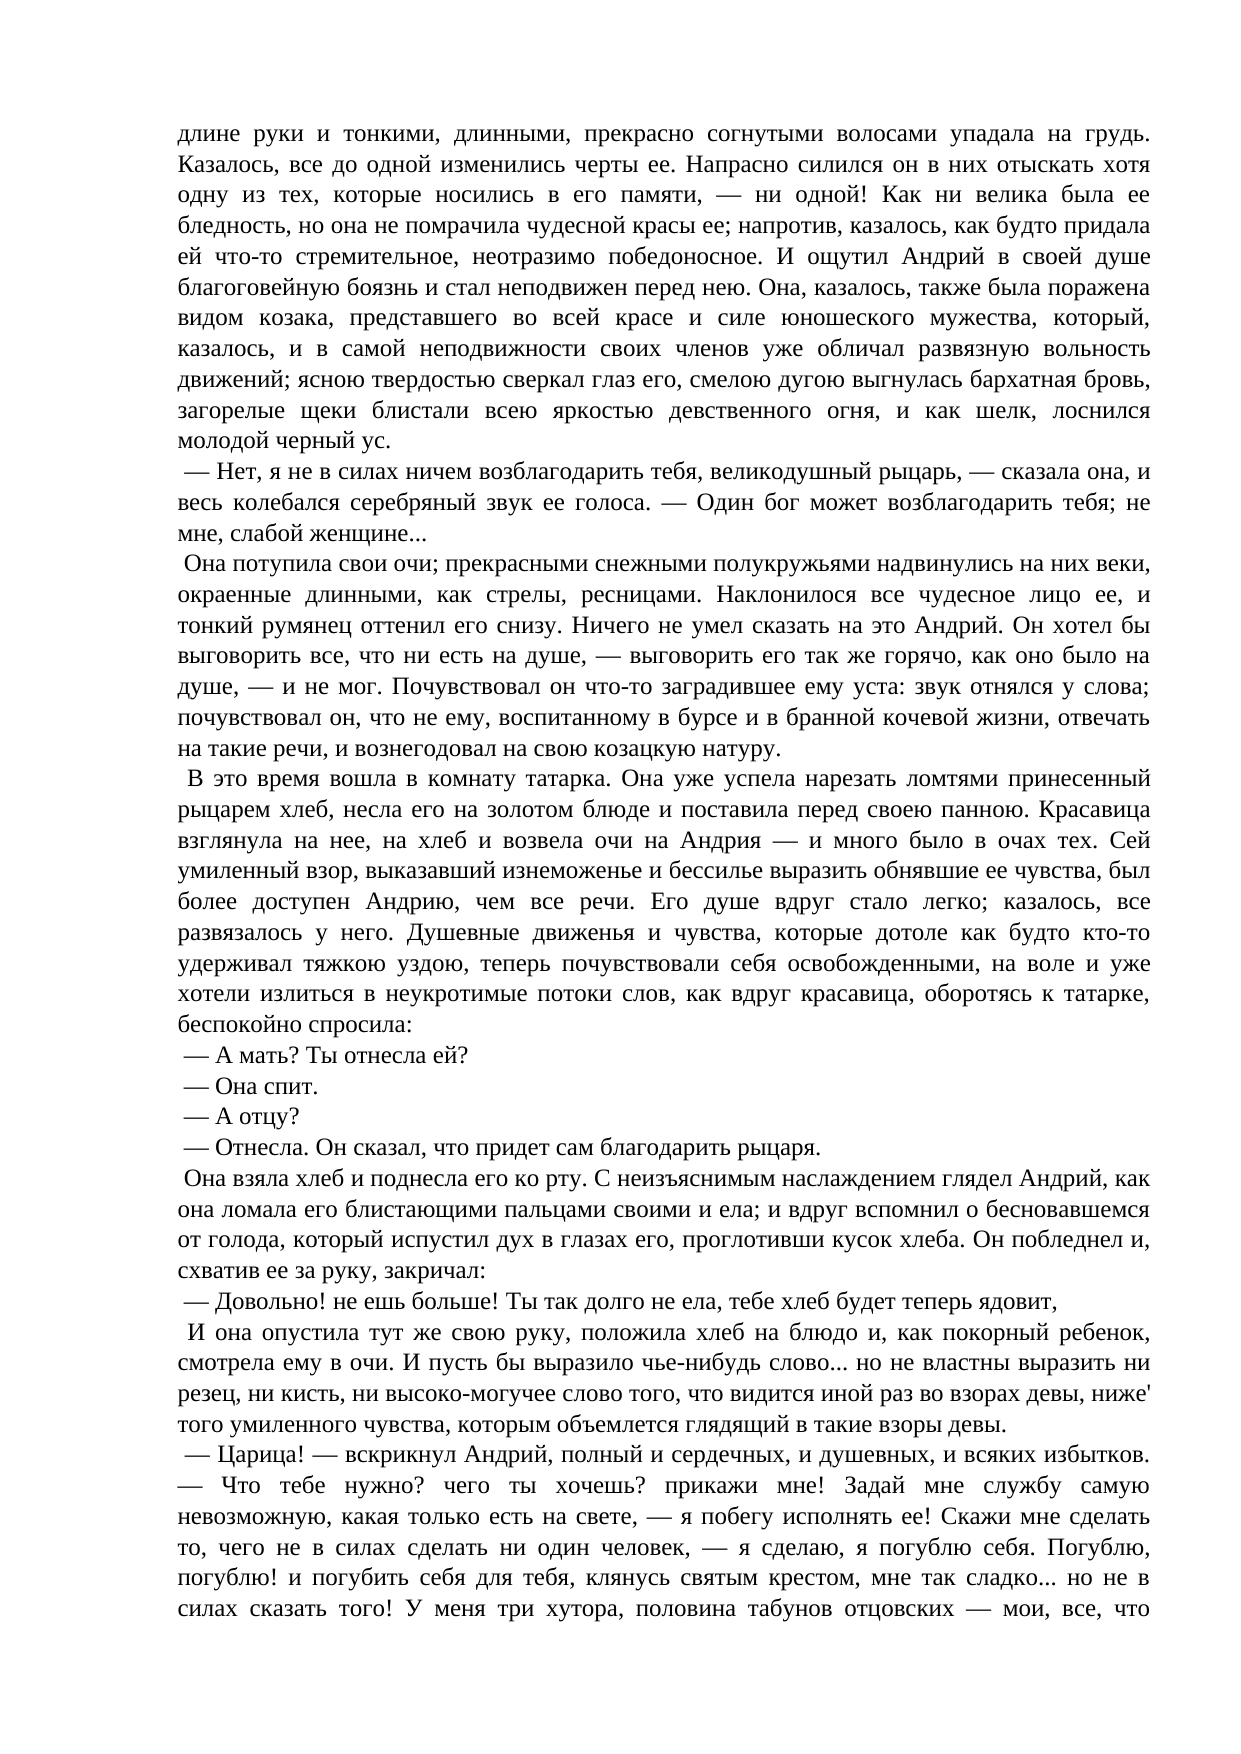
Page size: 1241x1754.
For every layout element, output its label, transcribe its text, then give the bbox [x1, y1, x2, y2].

text длине руки и тонкими, длинными, прекрасно согнутыми волосами упадала на грудь. Казалось, все до одной изменились черты ее. Напрасно силился он в них отыскать хотя одну из тех, которые носились в его памяти, — ни одной! Как ни велика была ее бледность, но она не помрачила чудесной красы ее; напротив, казалось, как будто придала ей что-то стремительное, неотразимо победоносное. И ощутил Андрий в своей душе благоговейную боязнь и стал неподвижен перед нею. Она, казалось, также была поражена видом козака, представшего во всей красе и силе юношеского мужества, который, казалось, и в самой неподвижности своих членов уже обличал развязную вольность движений; ясною твердостью сверкал глаз его, смелою дугою выгнулась бархатная бровь, загорелые щеки блистали всею яркостью девственного огня, и как шелк, лоснился молодой черный ус. [177, 118, 1152, 454]
text — Нет, я не в силах ничем возблагодарить тебя, великодушный рыцарь, — сказала она, и весь колебался серебряный звук ее голоса. — Один бог может возблагодарить тебя; не мне, слабой женщине... [177, 456, 1152, 546]
text В это время вошла в комнату татарка. Она уже успела нарезать ломтями принесенный рыцарем хлеб, несла его на золотом блюде и поставила перед своею панною. Красавица взглянула на нее, на хлеб и возвела очи на Андрия — и много было в очах тех. Сей умиленный взор, выказавший изнеможенье и бессилье выразить обнявшие ее чувства, был более доступен Андрию, чем все речи. Его душе вдруг стало легко; казалось, все развязалось у него. Душевные движенья и чувства, которые дотоле как будто кто-то удерживал тяжкою уздою, теперь почувствовали себя освобожденными, на воле и уже хотели излиться в неукротимые потоки слов, как вдруг красавица, оборотясь к татарке, беспокойно спросила: [177, 763, 1152, 1038]
text — Довольно! не ешь больше! Ты так долго не ела, тебе хлеб будет теперь ядовит, [177, 1286, 1152, 1314]
text — А отцу? [177, 1101, 1152, 1130]
text Она потупила свои очи; прекрасными снежными полукружьями надвинулись на них веки, окраенные длинными, как стрелы, ресницами. Наклонилося все чудесное лицо ее, и тонкий румянец оттенил его снизу. Ничего не умел сказать на это Андрий. Он хотел бы выговорить все, что ни есть на душе, — выговорить его так же горячо, как оно было на душе, — и не мог. Почувствовал он что-то заградившее ему уста: звук отнялся у слова; почувствовал он, что не ему, воспитанному в бурсе и в бранной кочевой жизни, отвечать на такие речи, и вознегодовал на свою козацкую натуру. [177, 548, 1152, 761]
text — Она спит. [177, 1071, 1152, 1099]
text И она опустила тут же свою руку, положила хлеб на блюдо и, как покорный ребенок, смотрела ему в очи. И пусть бы выразило чье-нибудь слово... но не властны выразить ни резец, ни кисть, ни высоко-могучее слово того, что видится иной раз во взорах девы, ниже' того умиленного чувства, которым объемлется глядящий в такие взоры девы. [177, 1317, 1152, 1437]
text Она взяла хлеб и поднесла его ко рту. С неизъяснимым наслаждением глядел Андрий, как она ломала его блистающими пальцами своими и ела; и вдруг вспомнил о бесновавшемся от голода, который испустил дух в глазах его, проглотивши кусок хлеба. Он побледнел и, схватив ее за руку, закричал: [177, 1163, 1152, 1284]
text — Царица! — вскрикнул Андрий, полный и сердечных, и душевных, и всяких избытков. — Что тебе нужно? чего ты хочешь? прикажи мне! Задай мне службу самую невозможную, какая только есть на свете, — я побегу исполнять ее! Скажи мне сделать то, чего не в силах сделать ни один человек, — я сделаю, я погублю себя. Погублю, погублю! и погубить себя для тебя, клянусь святым крестом, мне так сладко... но не в силах сказать того! У меня три хутора, половина табунов отцовских — мои, все, что [177, 1439, 1152, 1622]
text — Отнесла. Он сказал, что придет сам благодарить рыцаря. [177, 1132, 1152, 1161]
text — А мать? Ты отнесла ей? [177, 1040, 1152, 1069]
